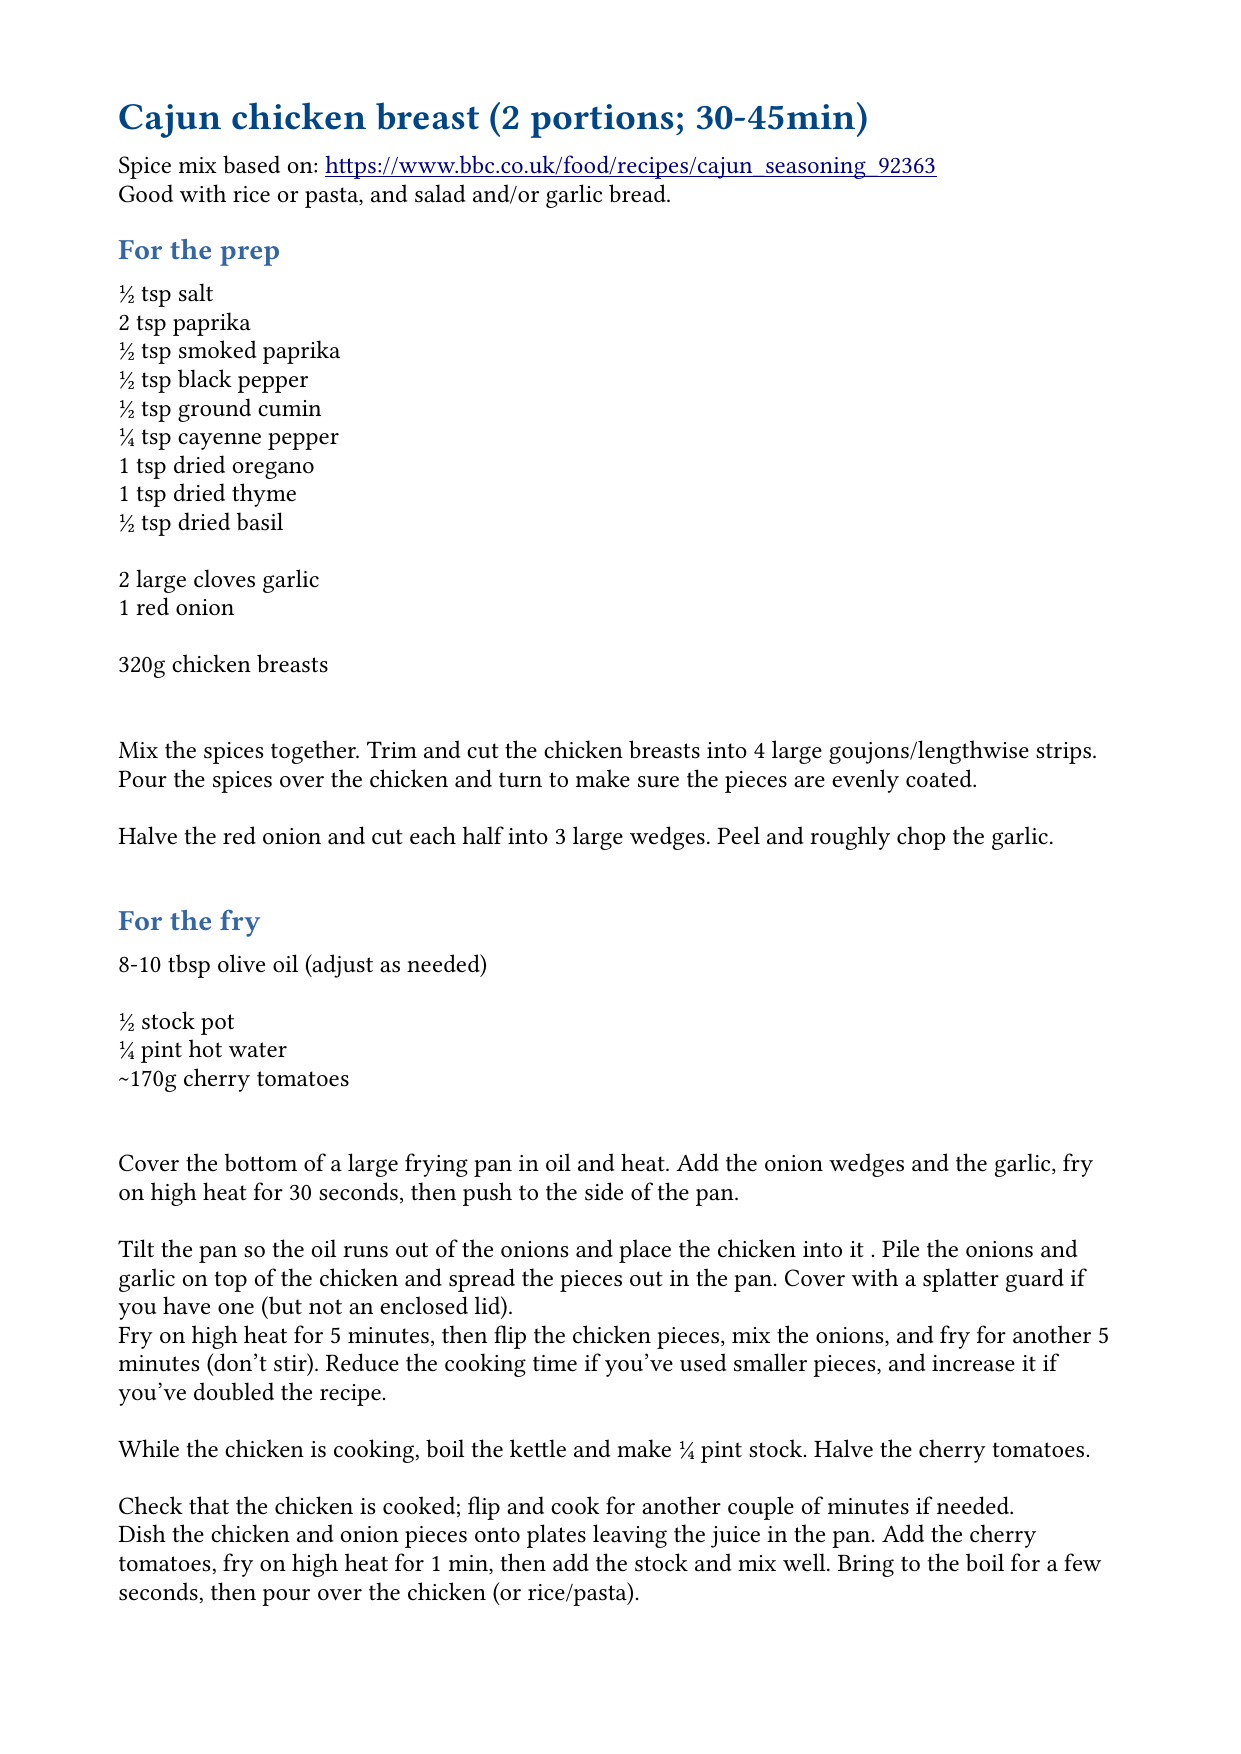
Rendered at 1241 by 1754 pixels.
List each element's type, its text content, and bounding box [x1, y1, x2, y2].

text Spice mix based on: https://www.bbc.co.uk/food/recipes/cajun_seasoning_92363 [118, 152, 1122, 180]
text ½ tsp black pepper [118, 365, 1122, 393]
text Good with rice or pasta, and salad and/or garlic bread. [118, 180, 1122, 209]
text 1 tsp dried oregano [118, 451, 1122, 479]
subtitle Cajun chicken breast (2 portions; 30-45min) [118, 96, 1122, 139]
text 2 large cloves garlic [118, 565, 1122, 593]
text Fry on high heat for 5 minutes, then flip the chicken pieces, mix the onions, and fry for another 5 minutes (don’t stir). Reduce the cooking time if you’ve used smaller pieces, and increase it if you’ve doubled the recipe. [118, 1321, 1122, 1406]
text Mix the spices together. Trim and cut the chicken breasts into 4 large goujons/lengthwise strips. [118, 736, 1122, 764]
text Pour the spices over the chicken and turn to make sure the pieces are evenly coated. [118, 764, 1122, 793]
text ~170g cherry tomatoes [118, 1064, 1122, 1092]
text ½ tsp salt [118, 279, 1122, 308]
text While the chicken is cooking, boil the kettle and make ¼ pint stock. Halve the cherry tomatoes. [118, 1435, 1122, 1463]
text 8-10 tbsp olive oil (adjust as needed) [118, 950, 1122, 978]
subtitle For the fry [118, 904, 1122, 937]
text 1 red onion [118, 593, 1122, 622]
text ¼ tsp cayenne pepper [118, 422, 1122, 451]
text Tilt the pan so the oil runs out of the onions and place the chicken into it . Pile the onions and garlic on top of the chicken and spread the pieces out in the pan. Cover with a splatter guard if you have one (but not an enclosed lid). [118, 1235, 1122, 1321]
text 1 tsp dried thyme [118, 479, 1122, 508]
text ½ tsp dried basil [118, 508, 1122, 536]
text ½ tsp ground cumin [118, 393, 1122, 422]
text Cover the bottom of a large frying pan in oil and heat. Add the onion wedges and the garlic, fry on high heat for 30 seconds, then push to the side of the pan. [118, 1149, 1122, 1207]
subtitle For the prep [118, 234, 1122, 267]
text 2 tsp paprika [118, 308, 1122, 336]
text Dish the chicken and onion pieces onto plates leaving the juice in the pan. Add the cherry tomatoes, fry on high heat for 1 min, then add the stock and mix well. Bring to the boil for a few seconds, then pour over the chicken (or rice/pasta). [118, 1521, 1122, 1606]
text ¼ pint hot water [118, 1035, 1122, 1064]
text Halve the red onion and cut each half into 3 large wedges. Peel and roughly chop the garlic. [118, 822, 1122, 850]
text ½ stock pot [118, 1007, 1122, 1035]
text ½ tsp smoked paprika [118, 336, 1122, 365]
text 320g chicken breasts [118, 650, 1122, 679]
text Check that the chicken is cooked; flip and cook for another couple of minutes if needed. [118, 1492, 1122, 1521]
